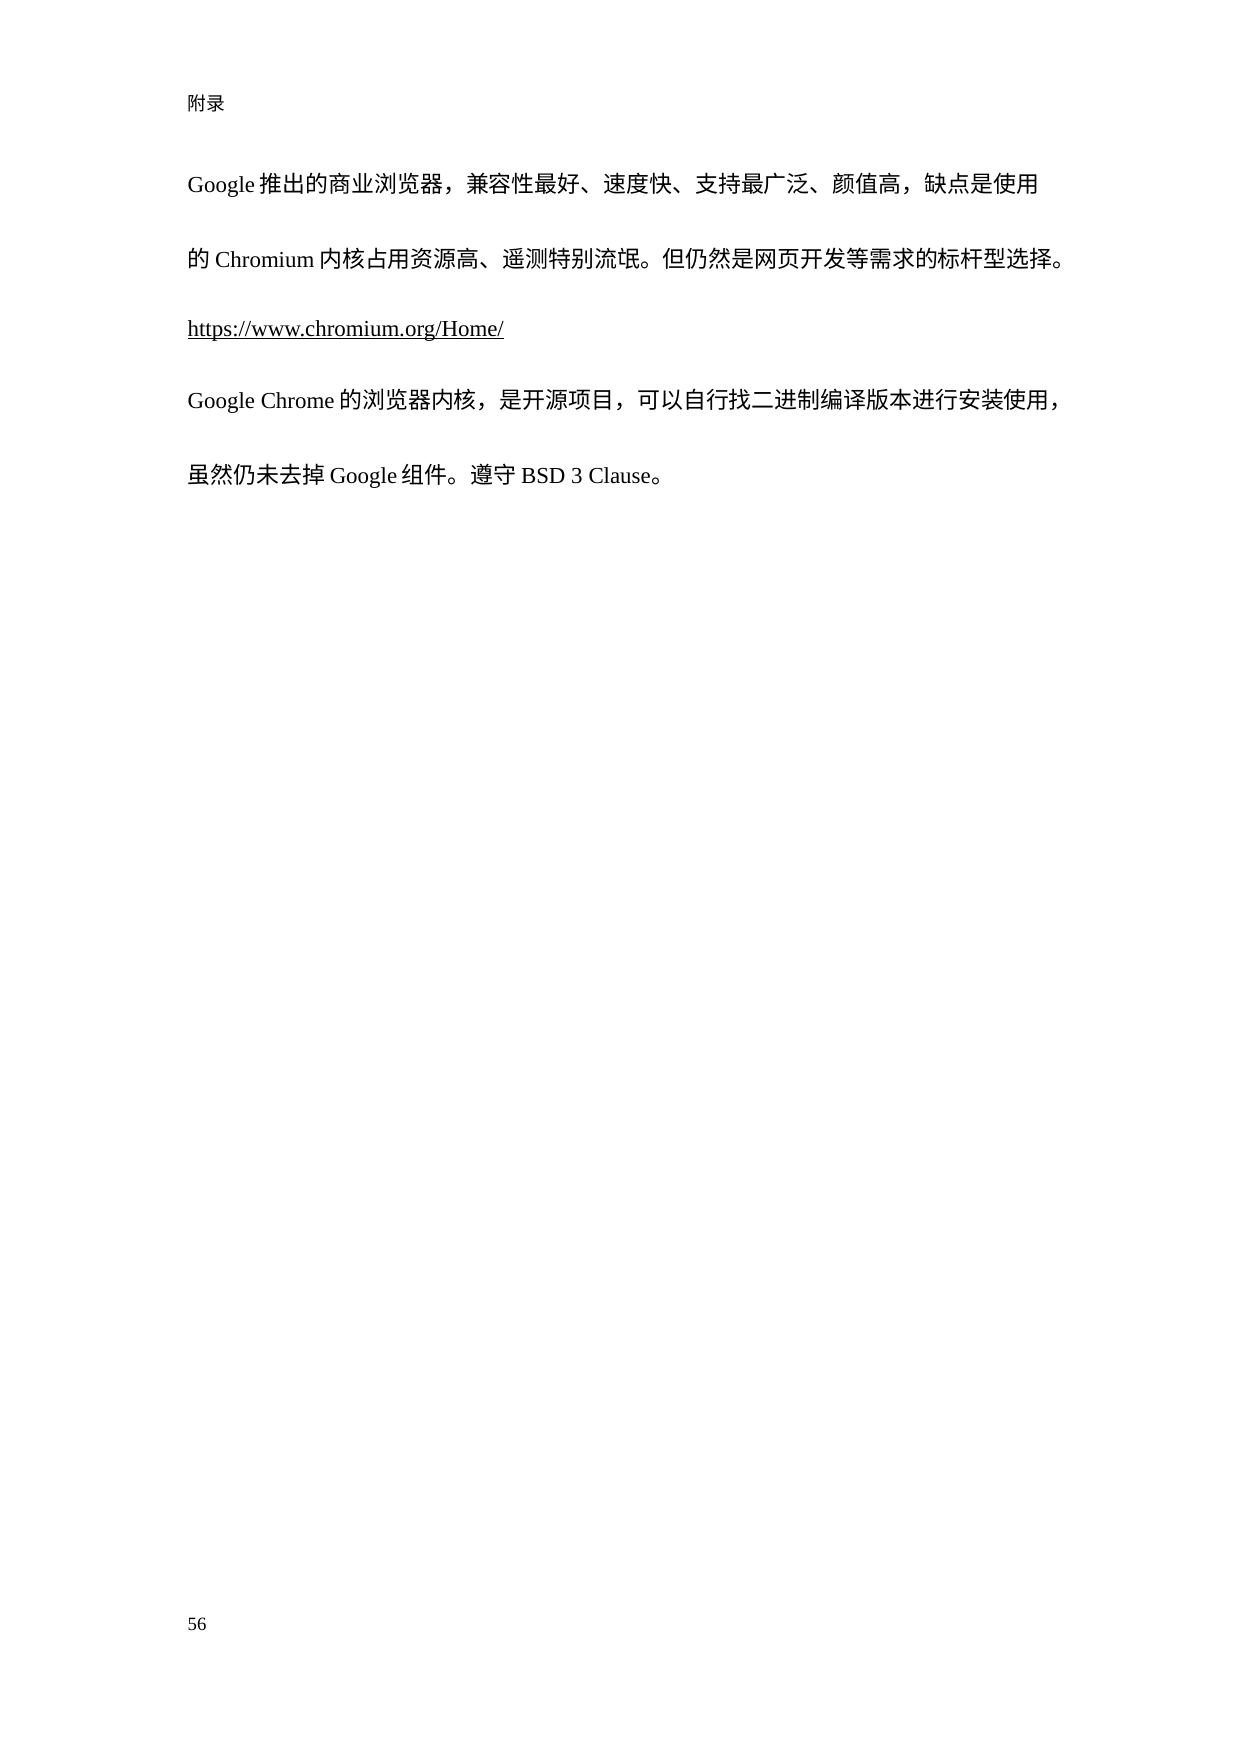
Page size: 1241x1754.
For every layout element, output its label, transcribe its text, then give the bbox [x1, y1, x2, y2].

text Google推出的商业浏览器，兼容性最好、速度快、支持最广泛、颜值高，缺点是使用的Chromium内核占用资源高、遥测特别流氓。但仍然是网页开发等需求的标杆型选择。 [187, 150, 1053, 290]
text Google Chrome的浏览器内核，是开源项目，可以自行找二进制编译版本进行安装使用，虽然仍未去掉Google组件。遵守BSD 3 Clause。 [187, 366, 1053, 506]
text https://www.chromium.org/Home/ [187, 312, 1053, 345]
